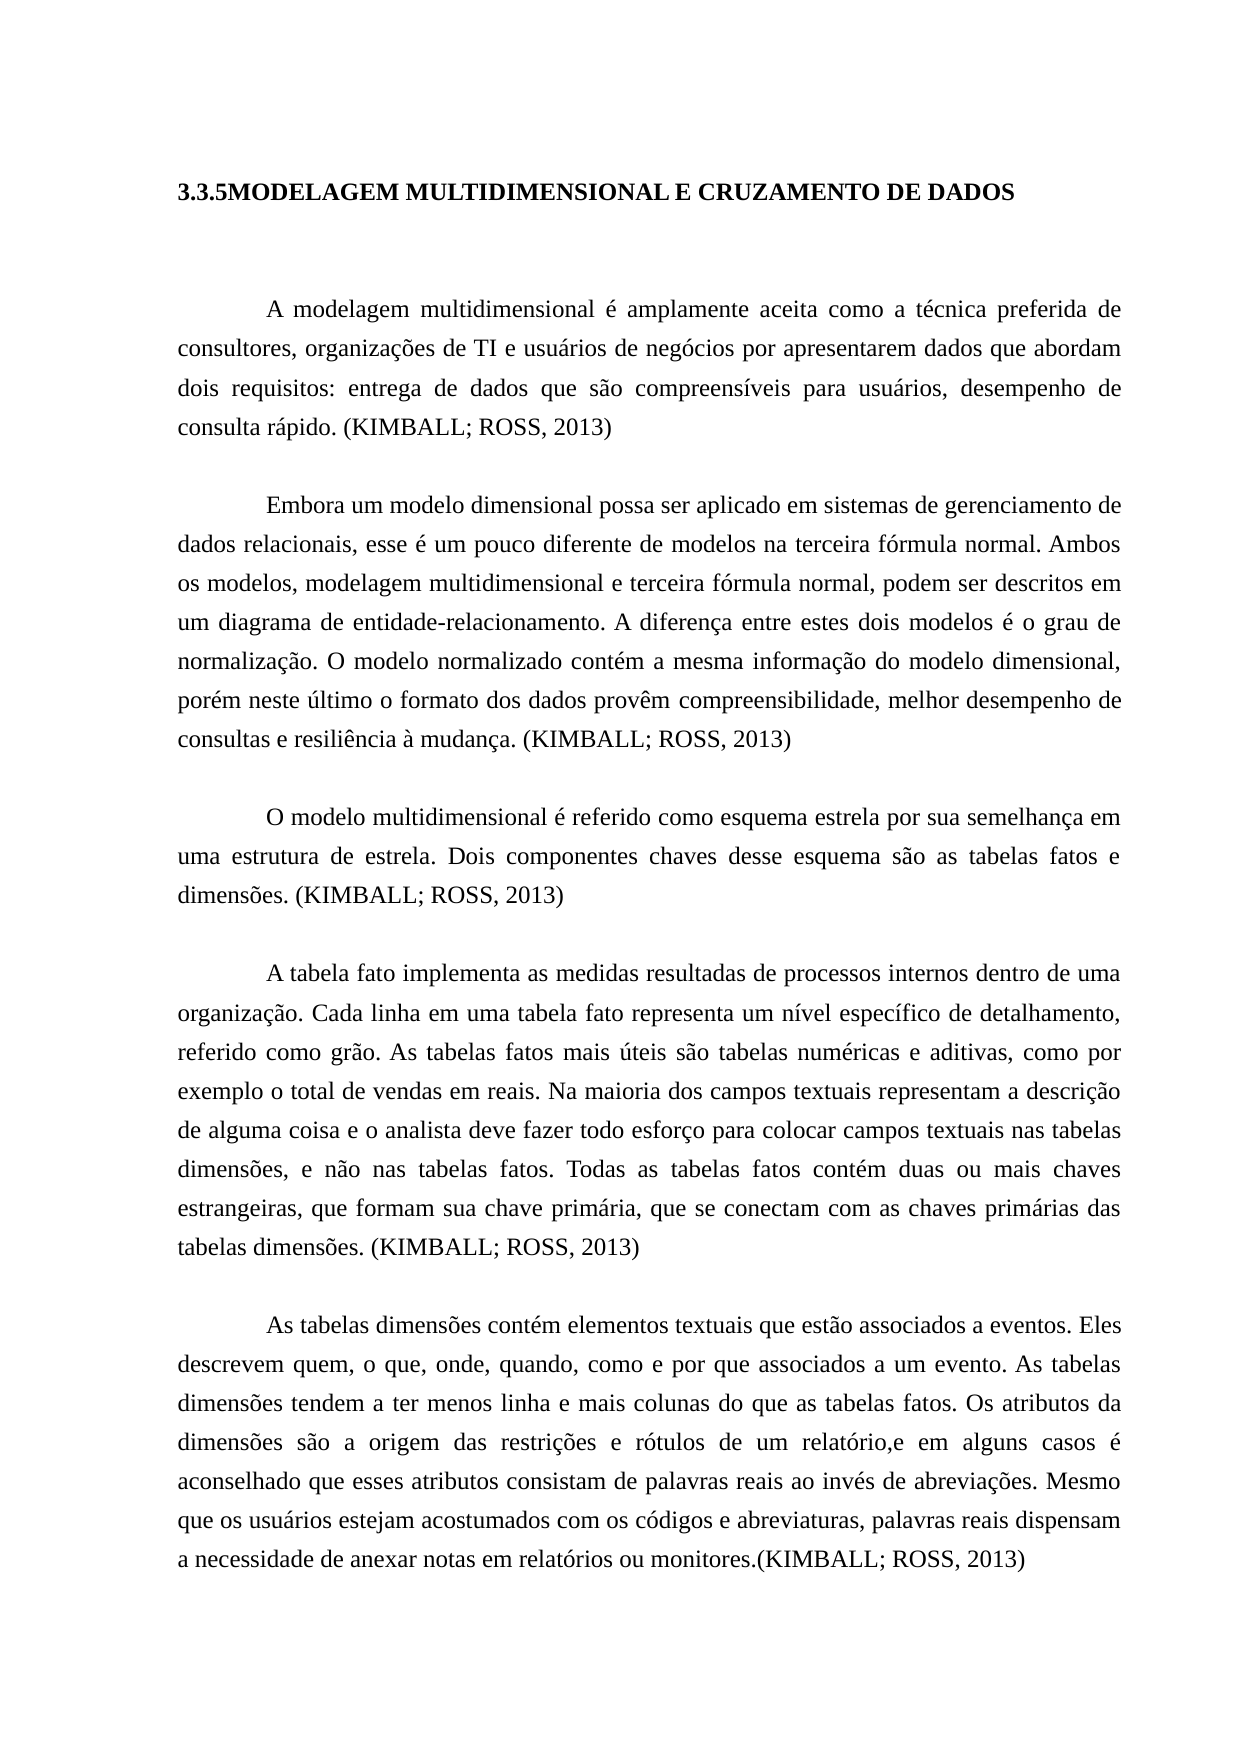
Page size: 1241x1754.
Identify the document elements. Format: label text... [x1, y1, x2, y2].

text Embora um modelo dimensional possa ser aplicado em sistemas de gerenciamento de dados relacionais, esse é um pouco diferente de modelos na terceira fórmula normal. Ambos os modelos, modelagem multidimensional e terceira fórmula normal, podem ser descritos em um diagrama de entidade-relacionamento. A diferença entre estes dois modelos é o grau de normalização. O modelo normalizado contém a mesma informação do modelo dimensional, porém neste último o formato dos dados provêm compreensibilidade, melhor desempenho de consultas e resiliência à mudança. (KIMBALL; ROSS, 2013) [177, 490, 1122, 753]
text As tabelas dimensões contém elementos textuais que estão associados a eventos. Eles descrevem quem, o que, onde, quando, como e por que associados a um evento. As tabelas dimensões tendem a ter menos linha e mais colunas do que as tabelas fatos. Os atributos da dimensões são a origem das restrições e rótulos de um relatório,e em alguns casos é aconselhado que esses atributos consistam de palavras reais ao invés de abreviações. Mesmo que os usuários estejam acostumados com os códigos e abreviaturas, palavras reais dispensam a necessidade de anexar notas em relatórios ou monitores.(KIMBALL; ROSS, 2013) [177, 1310, 1122, 1573]
text A tabela fato implementa as medidas resultadas de processos internos dentro de uma organização. Cada linha em uma tabela fato representa um nível específico de detalhamento, referido como grão. As tabelas fatos mais úteis são tabelas numéricas e aditivas, como por exemplo o total de vendas em reais. Na maioria dos campos textuais representam a descrição de alguma coisa e o analista deve fazer todo esforço para colocar campos textuais nas tabelas dimensões, e não nas tabelas fatos. Todas as tabelas fatos contém duas ou mais chaves estrangeiras, que formam sua chave primária, que se conectam com as chaves primárias das tabelas dimensões. (KIMBALL; ROSS, 2013) [177, 958, 1122, 1261]
text A modelagem multidimensional é amplamente aceita como a técnica preferida de consultores, organizações de TI e usuários de negócios por apresentarem dados que abordam dois requisitos: entrega de dados que são compreensíveis para usuários, desempenho de consulta rápido. (KIMBALL; ROSS, 2013) [177, 294, 1122, 440]
subtitle Modelagem Multidimensional e Cruzamento de Dados [177, 177, 1122, 206]
text O modelo multidimensional é referido como esquema estrela por sua semelhança em uma estrutura de estrela. Dois componentes chaves desse esquema são as tabelas fatos e dimensões. (KIMBALL; ROSS, 2013) [177, 802, 1122, 909]
